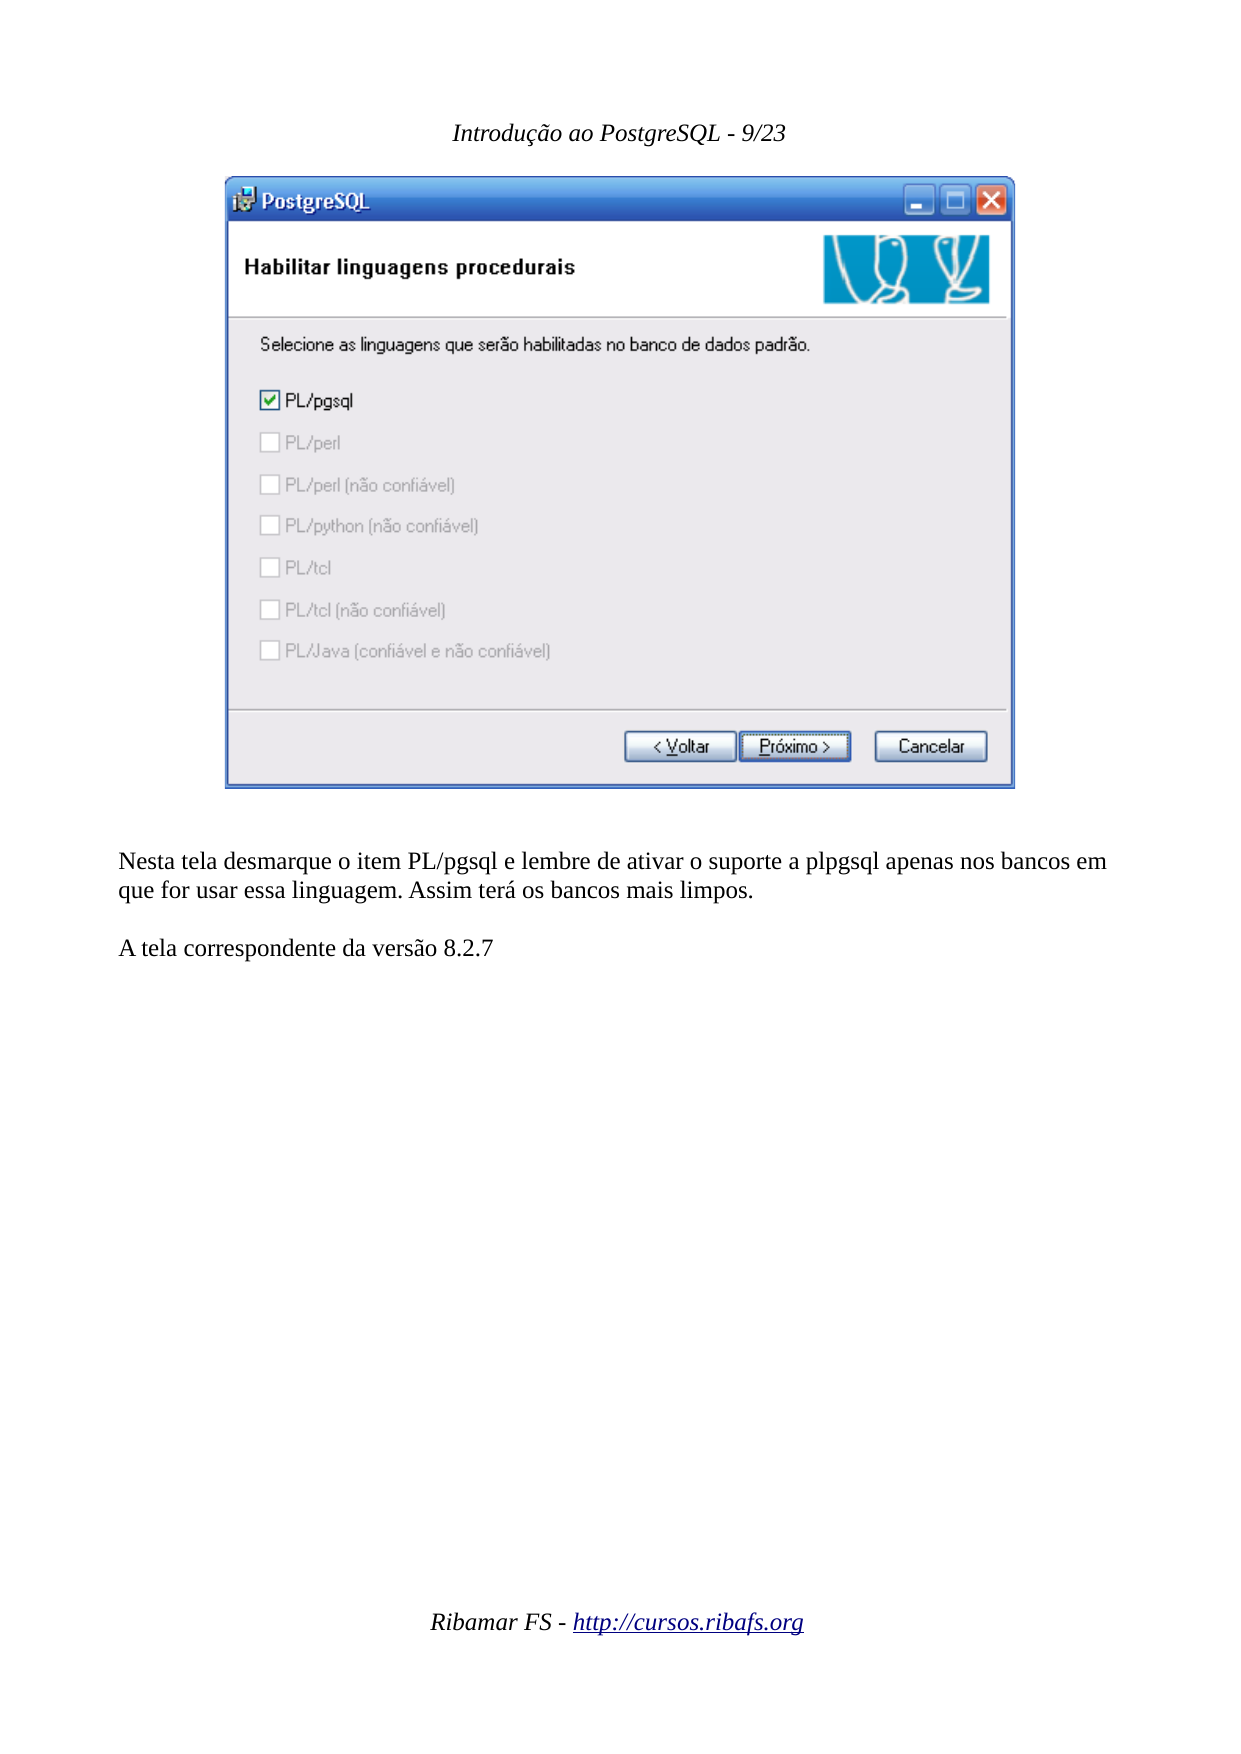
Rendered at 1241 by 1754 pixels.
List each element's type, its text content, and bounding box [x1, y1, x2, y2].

text Nesta tela desmarque o item PL/pgsql e lembre de ativar o suporte a plpgsql apenas nos bancos em [118, 846, 1122, 875]
text que for usar essa linguagem. Assim terá os bancos mais limpos. [118, 875, 1122, 904]
text A tela correspondente da versão 8.2.7 [118, 933, 1122, 961]
picture [224, 176, 1016, 789]
